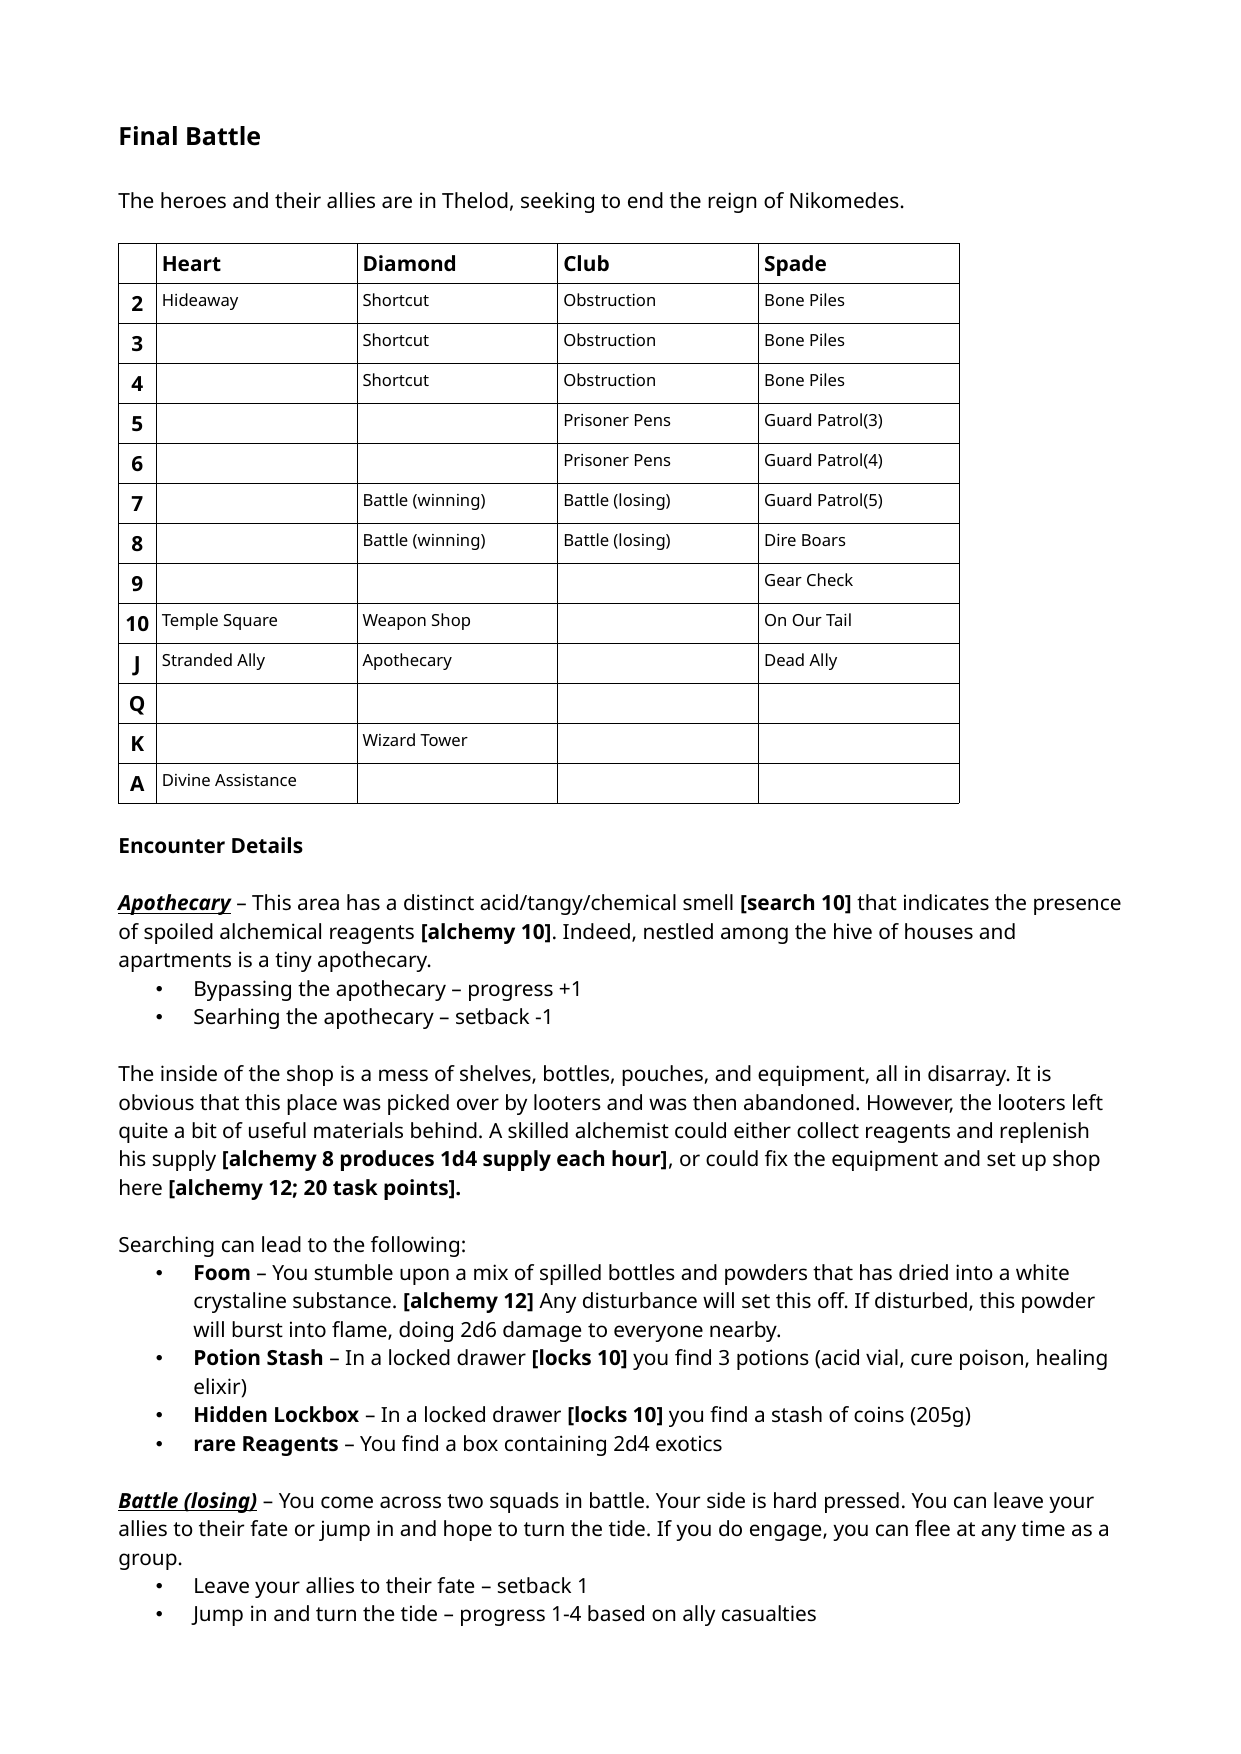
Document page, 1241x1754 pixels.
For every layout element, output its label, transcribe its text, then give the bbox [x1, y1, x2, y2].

table_cell On Our Tail [759, 604, 959, 643]
table_cell A [119, 764, 156, 803]
table_cell [358, 764, 557, 803]
table_cell 4 [119, 364, 156, 403]
table_cell [157, 324, 357, 363]
table_cell Obstruction [558, 324, 758, 363]
table_cell [358, 564, 557, 603]
list Leave your allies to their fate – setback 1 [156, 1571, 1122, 1599]
table_cell Guard Patrol(5) [759, 484, 959, 523]
table_cell [157, 404, 357, 443]
table_cell [759, 684, 959, 723]
table_cell Battle (losing) [558, 524, 758, 563]
table_cell 8 [119, 524, 156, 563]
table_cell 3 [119, 324, 156, 363]
table_cell [157, 524, 357, 563]
table_cell Hideaway [157, 284, 357, 323]
list Hidden Lockbox – In a locked drawer [locks 10] you find a stash of coins (205g) [156, 1400, 1122, 1429]
table_cell Guard Patrol(3) [759, 404, 959, 443]
text Apothecary – This area has a distinct acid/tangy/chemical smell [search 10] that indicates the presence of spoiled alchemical reagents [alchemy 10]. Indeed, nestled among the hive of houses and apartments is a tiny apothecary. [118, 888, 1122, 974]
table_cell [558, 764, 758, 803]
list Jump in and turn the tide – progress 1-4 based on ally casualties [156, 1599, 1122, 1628]
table_cell 5 [119, 404, 156, 443]
table_cell [157, 564, 357, 603]
table_cell K [119, 724, 156, 763]
table_cell 7 [119, 484, 156, 523]
list Bypassing the apothecary – progress +1 [156, 974, 1122, 1002]
table_cell Bone Piles [759, 284, 959, 323]
table_cell [157, 444, 357, 483]
table_cell Shortcut [358, 324, 557, 363]
table_cell [157, 484, 357, 523]
table_cell Bone Piles [759, 364, 959, 403]
table_cell Wizard Tower [358, 724, 557, 763]
table_cell 9 [119, 564, 156, 603]
table_cell Battle (losing) [558, 484, 758, 523]
table_cell Dire Boars [759, 524, 959, 563]
table_cell Apothecary [358, 644, 557, 683]
table_cell Battle (winning) [358, 484, 557, 523]
list Foom – You stumble upon a mix of spilled bottles and powders that has dried into a white crystaline substance. [alchemy 12] Any disturbance will set this off. If disturbed, this powder will burst into flame, doing 2d6 damage to everyone nearby. [156, 1258, 1122, 1343]
table_cell Q [119, 684, 156, 723]
table_cell Shortcut [358, 284, 557, 323]
list Potion Stash – In a locked drawer [locks 10] you find 3 potions (acid vial, cure poison, healing elixir) [156, 1343, 1122, 1400]
table_cell [558, 564, 758, 603]
table_cell [358, 684, 557, 723]
table_cell 10 [119, 604, 156, 643]
table_cell Prisoner Pens [558, 444, 758, 483]
table_cell [157, 364, 357, 403]
table_cell 6 [119, 444, 156, 483]
table_header Spade [759, 244, 959, 283]
table_cell 2 [119, 284, 156, 323]
table_cell Obstruction [558, 364, 758, 403]
table_cell [358, 444, 557, 483]
table_cell [558, 684, 758, 723]
text Encounter Details [118, 832, 1122, 860]
table_cell Weapon Shop [358, 604, 557, 643]
table_cell [558, 724, 758, 763]
table_cell [759, 724, 959, 763]
table_header Heart [157, 244, 357, 283]
table_cell [558, 604, 758, 643]
text Final Battle [118, 118, 1122, 152]
table_cell Bone Piles [759, 324, 959, 363]
table_cell Stranded Ally [157, 644, 357, 683]
table_cell [558, 644, 758, 683]
text The inside of the shop is a mess of shelves, bottles, pouches, and equipment, all in disarray. It is obvious that this place was picked over by looters and was then abandoned. However, the looters left quite a bit of useful materials behind. A skilled alchemist could either collect reagents and replenish his supply [alchemy 8 produces 1d4 supply each hour], or could fix the equipment and set up shop here [alchemy 12; 20 task points]. [118, 1059, 1122, 1201]
table_cell Divine Assistance [157, 764, 357, 803]
table_header [119, 244, 156, 283]
table_cell Guard Patrol(4) [759, 444, 959, 483]
table_cell [157, 724, 357, 763]
table_cell Prisoner Pens [558, 404, 758, 443]
table_cell [759, 764, 959, 803]
table_cell Gear Check [759, 564, 959, 603]
table_cell Battle (winning) [358, 524, 557, 563]
text Battle (losing) – You come across two squads in battle. Your side is hard pressed. You can leave your allies to their fate or jump in and hope to turn the tide. If you do engage, you can flee at any time as a group. [118, 1486, 1122, 1571]
table_cell J [119, 644, 156, 683]
table_cell [358, 404, 557, 443]
list rare Reagents – You find a box containing 2d4 exotics [156, 1429, 1122, 1457]
list Searhing the apothecary – setback -1 [156, 1002, 1122, 1031]
table_cell Dead Ally [759, 644, 959, 683]
text The heroes and their allies are in Thelod, seeking to end the reign of Nikomedes. [118, 186, 1122, 215]
table_cell Obstruction [558, 284, 758, 323]
table_cell Shortcut [358, 364, 557, 403]
table_cell [157, 684, 357, 723]
table_cell Temple Square [157, 604, 357, 643]
text Searching can lead to the following: [118, 1230, 1122, 1258]
table_header Club [558, 244, 758, 283]
table_header Diamond [358, 244, 557, 283]
